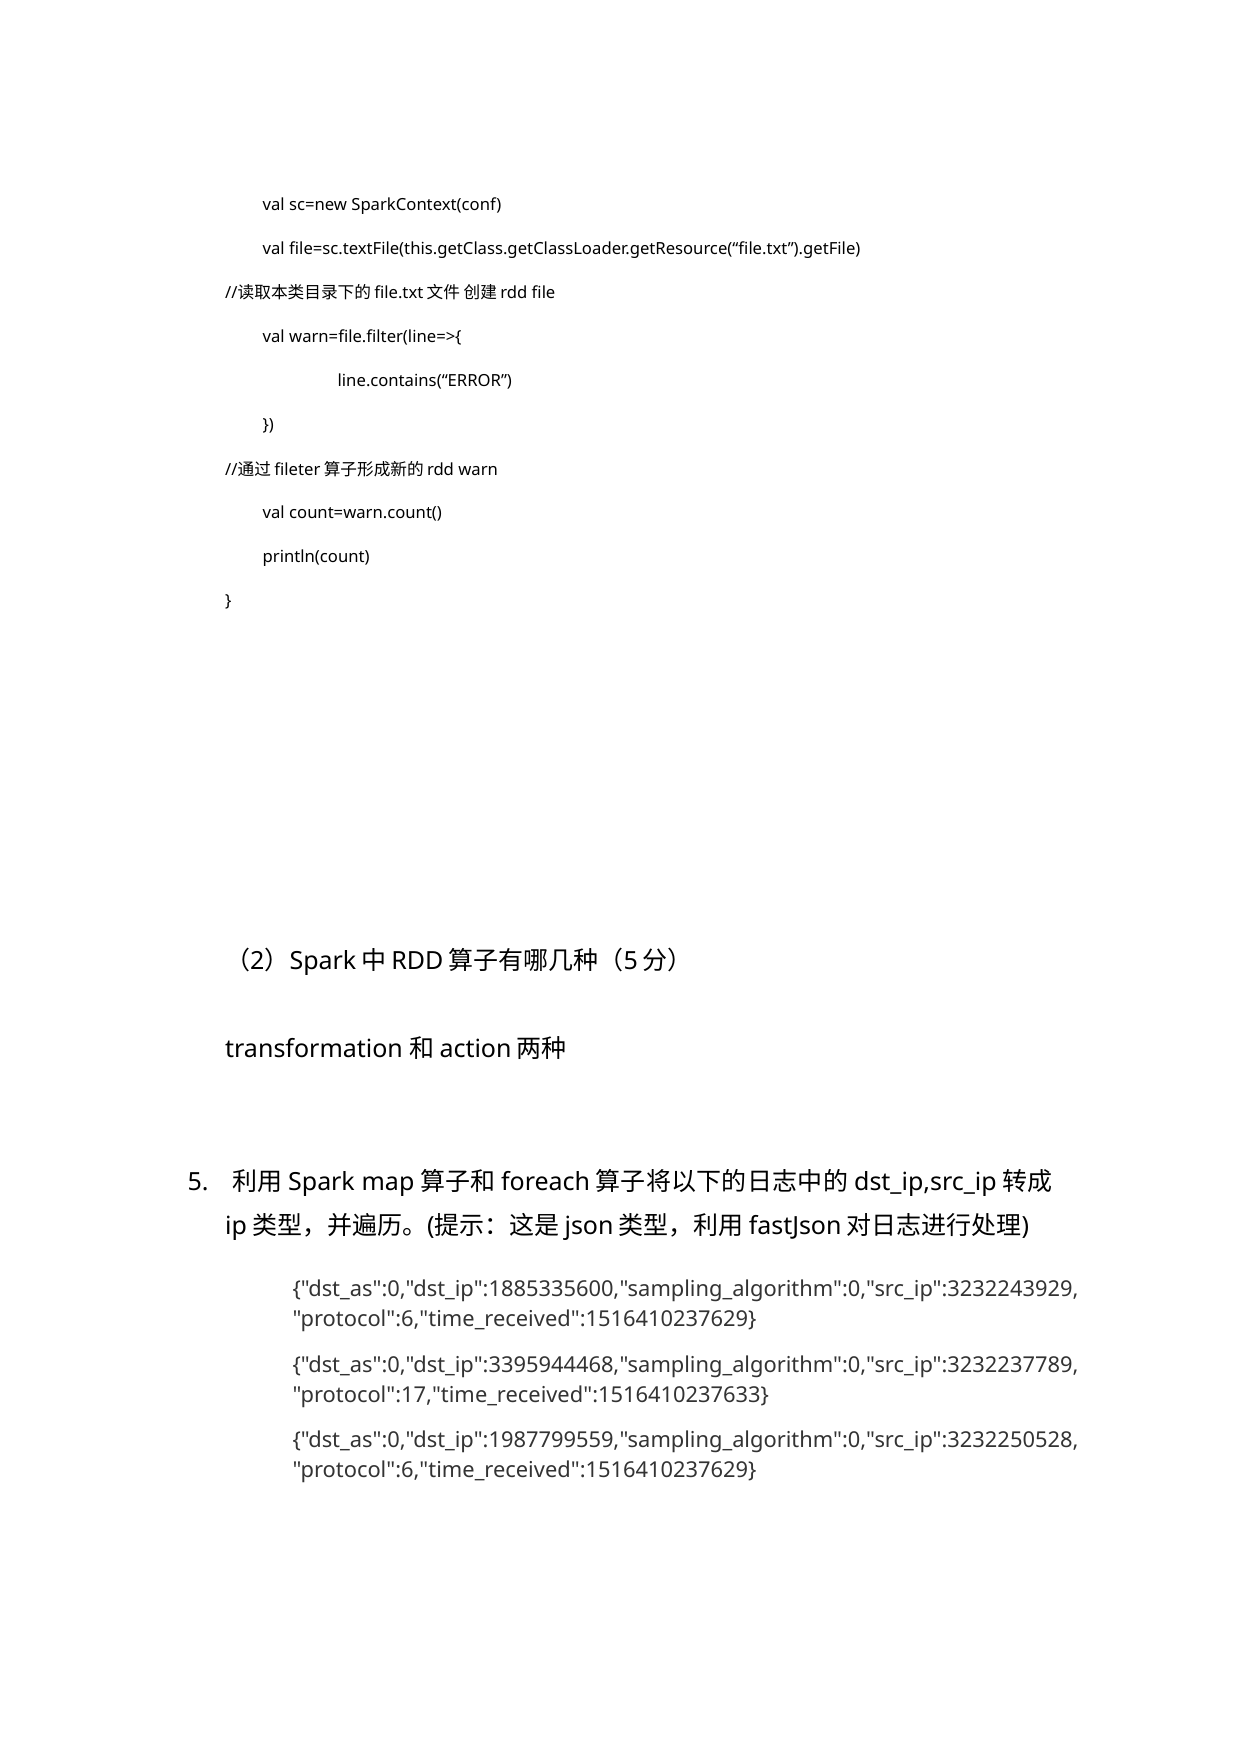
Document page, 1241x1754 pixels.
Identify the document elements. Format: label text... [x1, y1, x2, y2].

list line.contains(“ERROR”) [225, 348, 1053, 392]
list println(count) [225, 524, 1053, 568]
list val count=warn.count() [225, 480, 1053, 524]
list } [225, 568, 1053, 613]
list 利用Spark map算子和foreach算子将以下的日志中的dst_ip,src_ip转成ip类型，并遍历。(提示：这是json类型，利用fastJson对日志进行处理) [187, 1148, 1053, 1236]
list val file=sc.textFile(this.getClass.getClassLoader.getResource(“file.txt”).getFile) [225, 216, 1053, 260]
list //读取本类目录下的file.txt文件 创建rdd file [225, 260, 1053, 304]
list （2）Spark中RDD算子有哪几种（5分） [225, 927, 1053, 971]
list val sc=new SparkContext(conf) [225, 172, 1053, 216]
list }) [225, 392, 1053, 436]
list transformation 和action两种 [225, 1015, 1053, 1059]
list val warn=file.filter(line=>{ [225, 304, 1053, 348]
list //通过fileter算子形成新的rdd warn [225, 436, 1053, 480]
